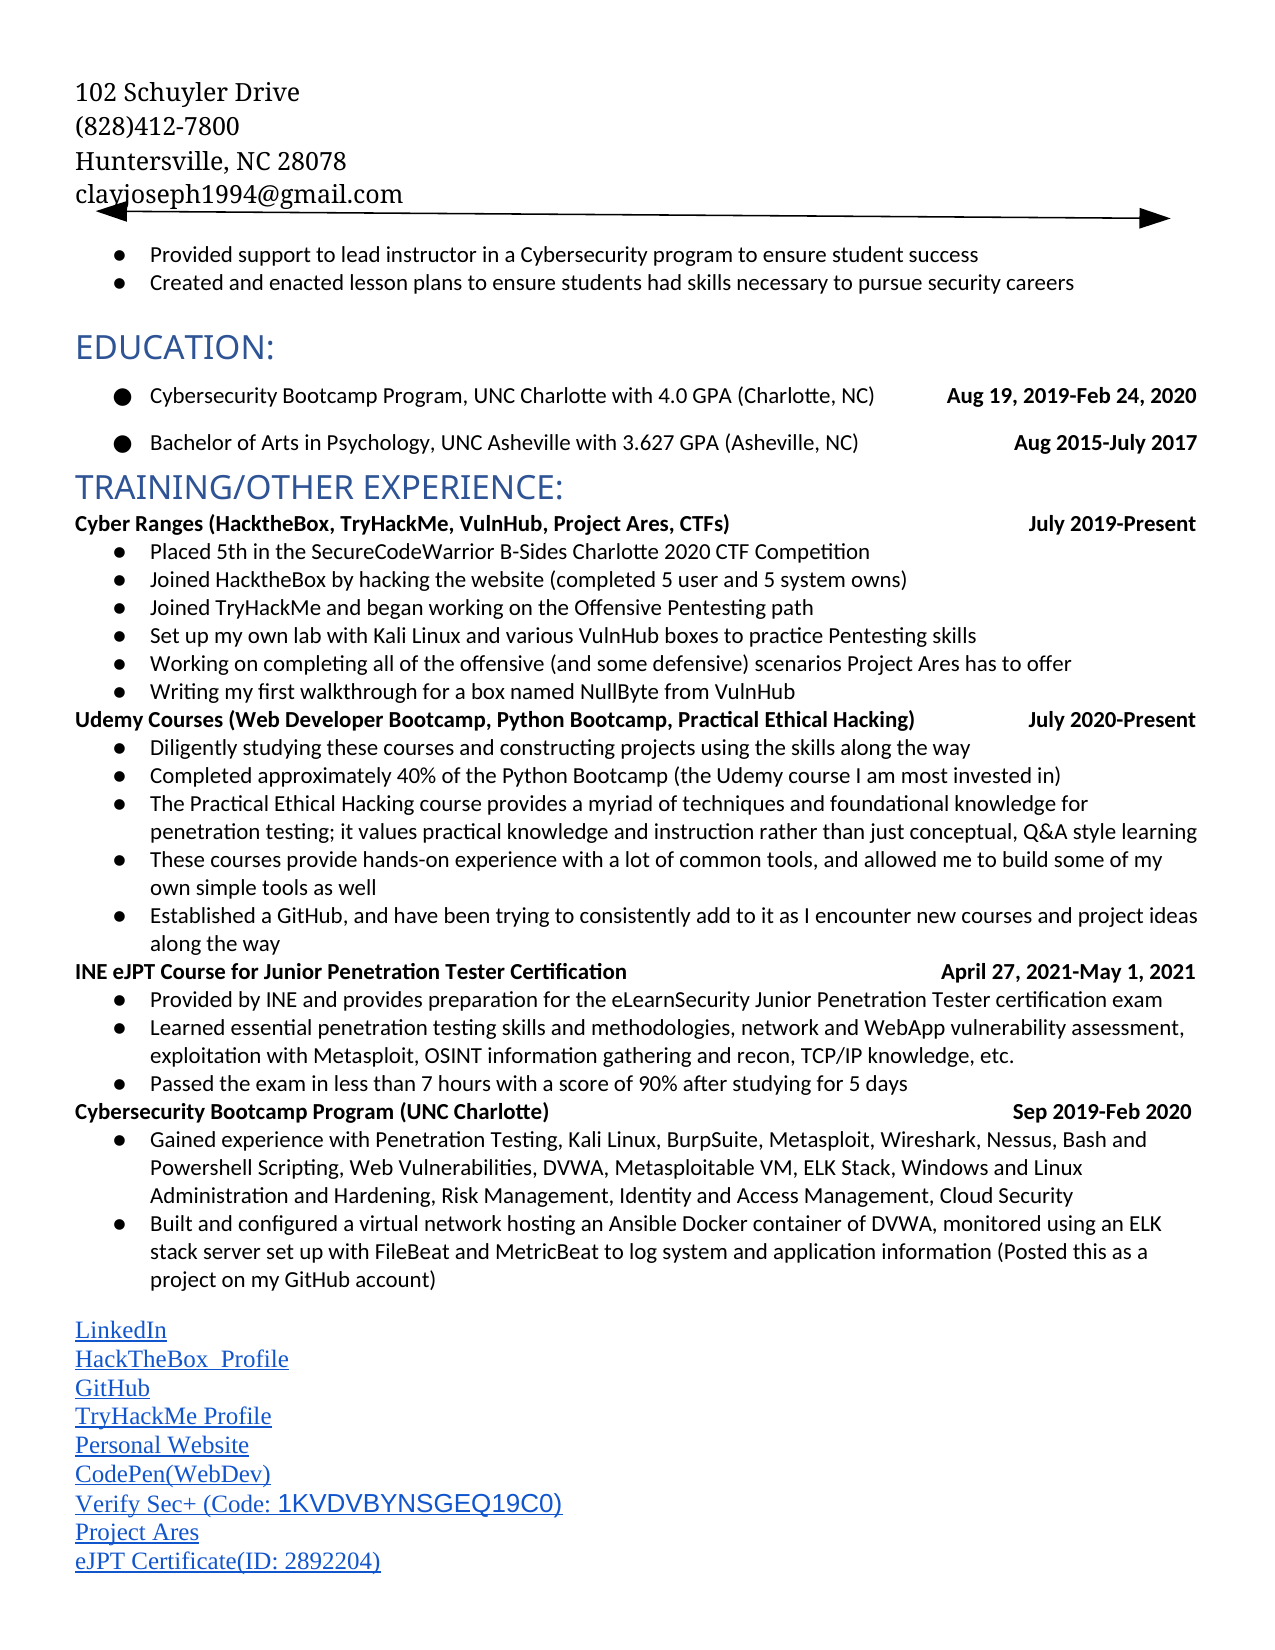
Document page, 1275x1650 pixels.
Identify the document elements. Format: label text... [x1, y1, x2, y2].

list Cybersecurity Bootcamp Program, UNC Charlotte with 4.0 GPA (Charlotte, NC) Aug 19, 2019-Feb 24, 2020 [112, 369, 1200, 416]
list Learned essential penetration testing skills and methodologies, network and WebApp vulnerability assessment, exploitation with Metasploit, OSINT information gathering and recon, TCP/IP knowledge, etc. [112, 1013, 1200, 1069]
list Placed 5th in the SecureCodeWarrior B-Sides Charlotte 2020 CTF Competition [112, 537, 1200, 565]
list Bachelor of Arts in Psychology, UNC Asheville with 3.627 GPA (Asheville, NC) Aug 2015-July 2017 [112, 416, 1200, 463]
text Cybersecurity Bootcamp Program (UNC Charlotte) Sep 2019-Feb 2020 [75, 1097, 1200, 1125]
list Set up my own lab with Kali Linux and various VulnHub boxes to practice Pentesting skills [112, 621, 1200, 649]
list The Practical Ethical Hacking course provides a myriad of techniques and foundational knowledge for penetration testing; it values practical knowledge and instruction rather than just conceptual, Q&A style learning [112, 789, 1200, 845]
list Writing my first walkthrough for a box named NullByte from VulnHub [112, 677, 1200, 705]
list Diligently studying these courses and constructing projects using the skills along the way [112, 733, 1200, 761]
list Provided support to lead instructor in a Cybersecurity program to ensure student success [112, 240, 1200, 268]
list Joined HacktheBox by hacking the website (completed 5 user and 5 system owns) [112, 565, 1200, 593]
list Built and configured a virtual network hosting an Ansible Docker container of DVWA, monitored using an ELK stack server set up with FileBeat and MetricBeat to log system and application information (Posted this as a project on my GitHub account) [112, 1209, 1200, 1293]
list Joined TryHackMe and began working on the Offensive Pentesting path [112, 593, 1200, 621]
text Cyber Ranges (HacktheBox, TryHackMe, VulnHub, Project Ares, CTFs) July 2019-Present [75, 509, 1200, 537]
list Established a GitHub, and have been trying to consistently add to it as I encounter new courses and project ideas along the way [112, 901, 1200, 957]
subtitle TRAINING/OTHER EXPERIENCE: [75, 463, 1200, 509]
list Gained experience with Penetration Testing, Kali Linux, BurpSuite, Metasploit, Wireshark, Nessus, Bash and Powershell Scripting, Web Vulnerabilities, DVWA, Metasploitable VM, ELK Stack, Windows and Linux Administration and Hardening, Risk Management, Identity and Access Management, Cloud Security [112, 1125, 1200, 1209]
list Working on completing all of the offensive (and some defensive) scenarios Project Ares has to offer [112, 649, 1200, 677]
list Completed approximately 40% of the Python Bootcamp (the Udemy course I am most invested in) [112, 761, 1200, 789]
list These courses provide hands-on experience with a lot of common tools, and allowed me to build some of my own simple tools as well [112, 845, 1200, 901]
list Passed the exam in less than 7 hours with a score of 90% after studying for 5 days [112, 1069, 1200, 1097]
subtitle EDUCATION: [75, 324, 1200, 369]
list Created and enacted lesson plans to ensure students had skills necessary to pursue security careers [112, 268, 1200, 296]
text INE eJPT Course for Junior Penetration Tester Certification April 27, 2021-May 1, 2021 [75, 957, 1200, 985]
list Provided by INE and provides preparation for the eLearnSecurity Junior Penetration Tester certification exam [112, 985, 1200, 1013]
text Udemy Courses (Web Developer Bootcamp, Python Bootcamp, Practical Ethical Hacking) July 2020-Present [75, 705, 1200, 733]
